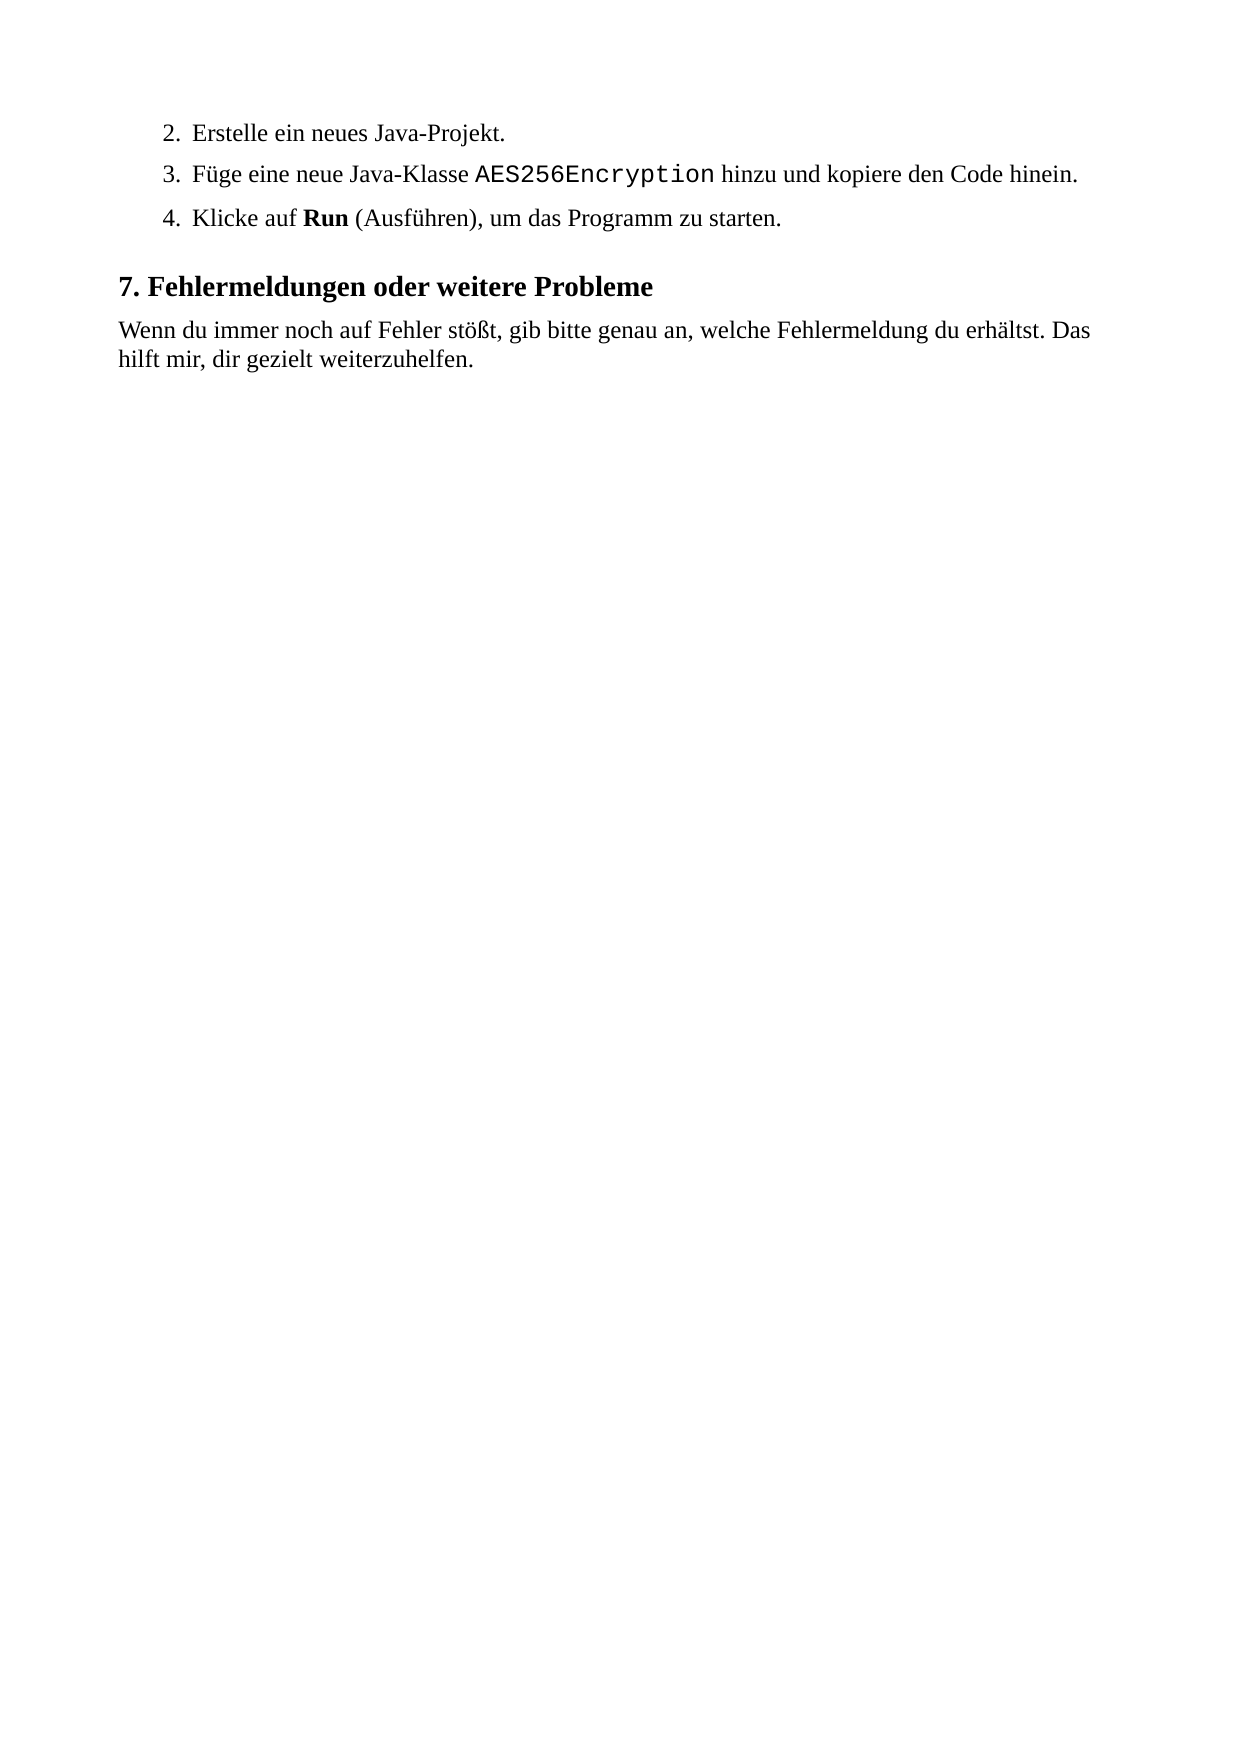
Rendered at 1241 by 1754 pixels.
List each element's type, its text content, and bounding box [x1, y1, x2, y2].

subtitle 7. Fehlermeldungen oder weitere Probleme [118, 269, 1122, 302]
list Klicke auf Run (Ausführen), um das Programm zu starten. [162, 203, 1122, 231]
list Füge eine neue Java-Klasse AES256Encryption hinzu und kopiere den Code hinein. [162, 159, 1122, 190]
list Erstelle ein neues Java-Projekt. [162, 118, 1122, 147]
text Wenn du immer noch auf Fehler stößt, gib bitte genau an, welche Fehlermeldung du erhältst. Das hilft mir, dir gezielt weiterzuhelfen. [118, 315, 1122, 372]
